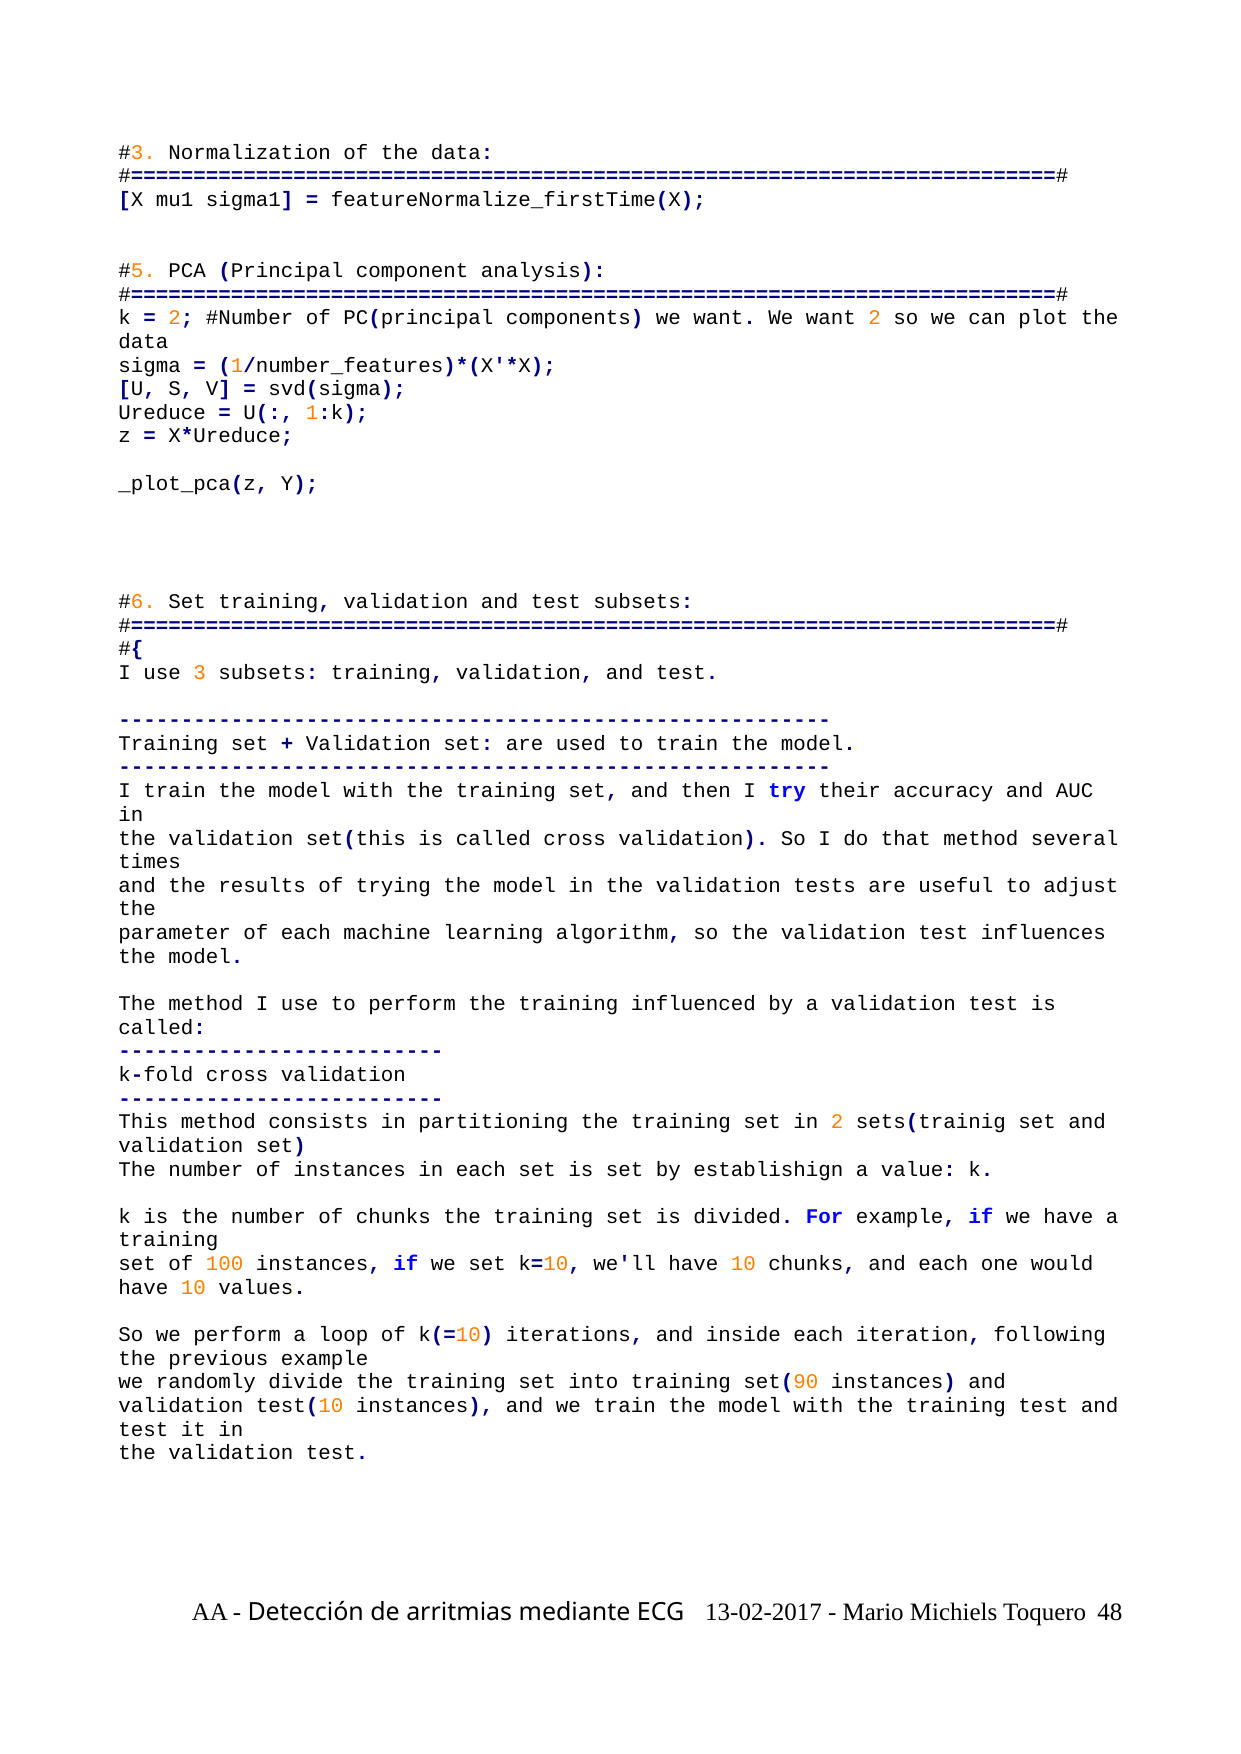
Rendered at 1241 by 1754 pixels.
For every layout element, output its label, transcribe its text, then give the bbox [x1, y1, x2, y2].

text #==========================================================================# [118, 165, 1122, 189]
text #==========================================================================# [118, 284, 1122, 307]
text -------------------------- [118, 1088, 1122, 1111]
text k-fold cross validation [118, 1064, 1122, 1088]
text #6. Set training, validation and test subsets: [118, 591, 1122, 615]
text -------------------------- [118, 1040, 1122, 1064]
text The number of instances in each set is set by establishign a value: k. [118, 1158, 1122, 1182]
text the validation test. [118, 1442, 1122, 1466]
text and the results of trying the model in the validation tests are useful to adjust the [118, 875, 1122, 922]
text I train the model with the training set, and then I try their accuracy and AUC in [118, 780, 1122, 827]
text [X mu1 sigma1] = featureNormalize_firstTime(X); [118, 189, 1122, 213]
text _plot_pca(z, Y); [118, 473, 1122, 496]
text z = X*Ureduce; [118, 426, 1122, 449]
text parameter of each machine learning algorithm, so the validation test influences the model. [118, 922, 1122, 969]
text The method I use to perform the training influenced by a validation test is called: [118, 993, 1122, 1040]
text --------------------------------------------------------- [118, 757, 1122, 780]
text --------------------------------------------------------- [118, 709, 1122, 733]
text #{ [118, 638, 1122, 662]
text we randomly divide the training set into training set(90 instances) and [118, 1371, 1122, 1395]
text So we perform a loop of k(=10) iterations, and inside each iteration, following the previous example [118, 1324, 1122, 1371]
text #5. PCA (Principal component analysis): [118, 260, 1122, 284]
text sigma = (1/number_features)*(X'*X); [118, 354, 1122, 378]
text the validation set(this is called cross validation). So I do that method several times [118, 827, 1122, 875]
text k is the number of chunks the training set is divided. For example, if we have a training [118, 1206, 1122, 1253]
text I use 3 subsets: training, validation, and test. [118, 662, 1122, 686]
text [U, S, V] = svd(sigma); [118, 378, 1122, 402]
text #==========================================================================# [118, 615, 1122, 638]
text Training set + Validation set: are used to train the model. [118, 733, 1122, 757]
text #3. Normalization of the data: [118, 142, 1122, 165]
text set of 100 instances, if we set k=10, we'll have 10 chunks, and each one would have 10 values. [118, 1253, 1122, 1300]
text This method consists in partitioning the training set in 2 sets(trainig set and validation set) [118, 1111, 1122, 1158]
text Ureduce = U(:, 1:k); [118, 402, 1122, 426]
text validation test(10 instances), and we train the model with the training test and test it in [118, 1395, 1122, 1442]
text k = 2; #Number of PC(principal components) we want. We want 2 so we can plot the data [118, 307, 1122, 354]
